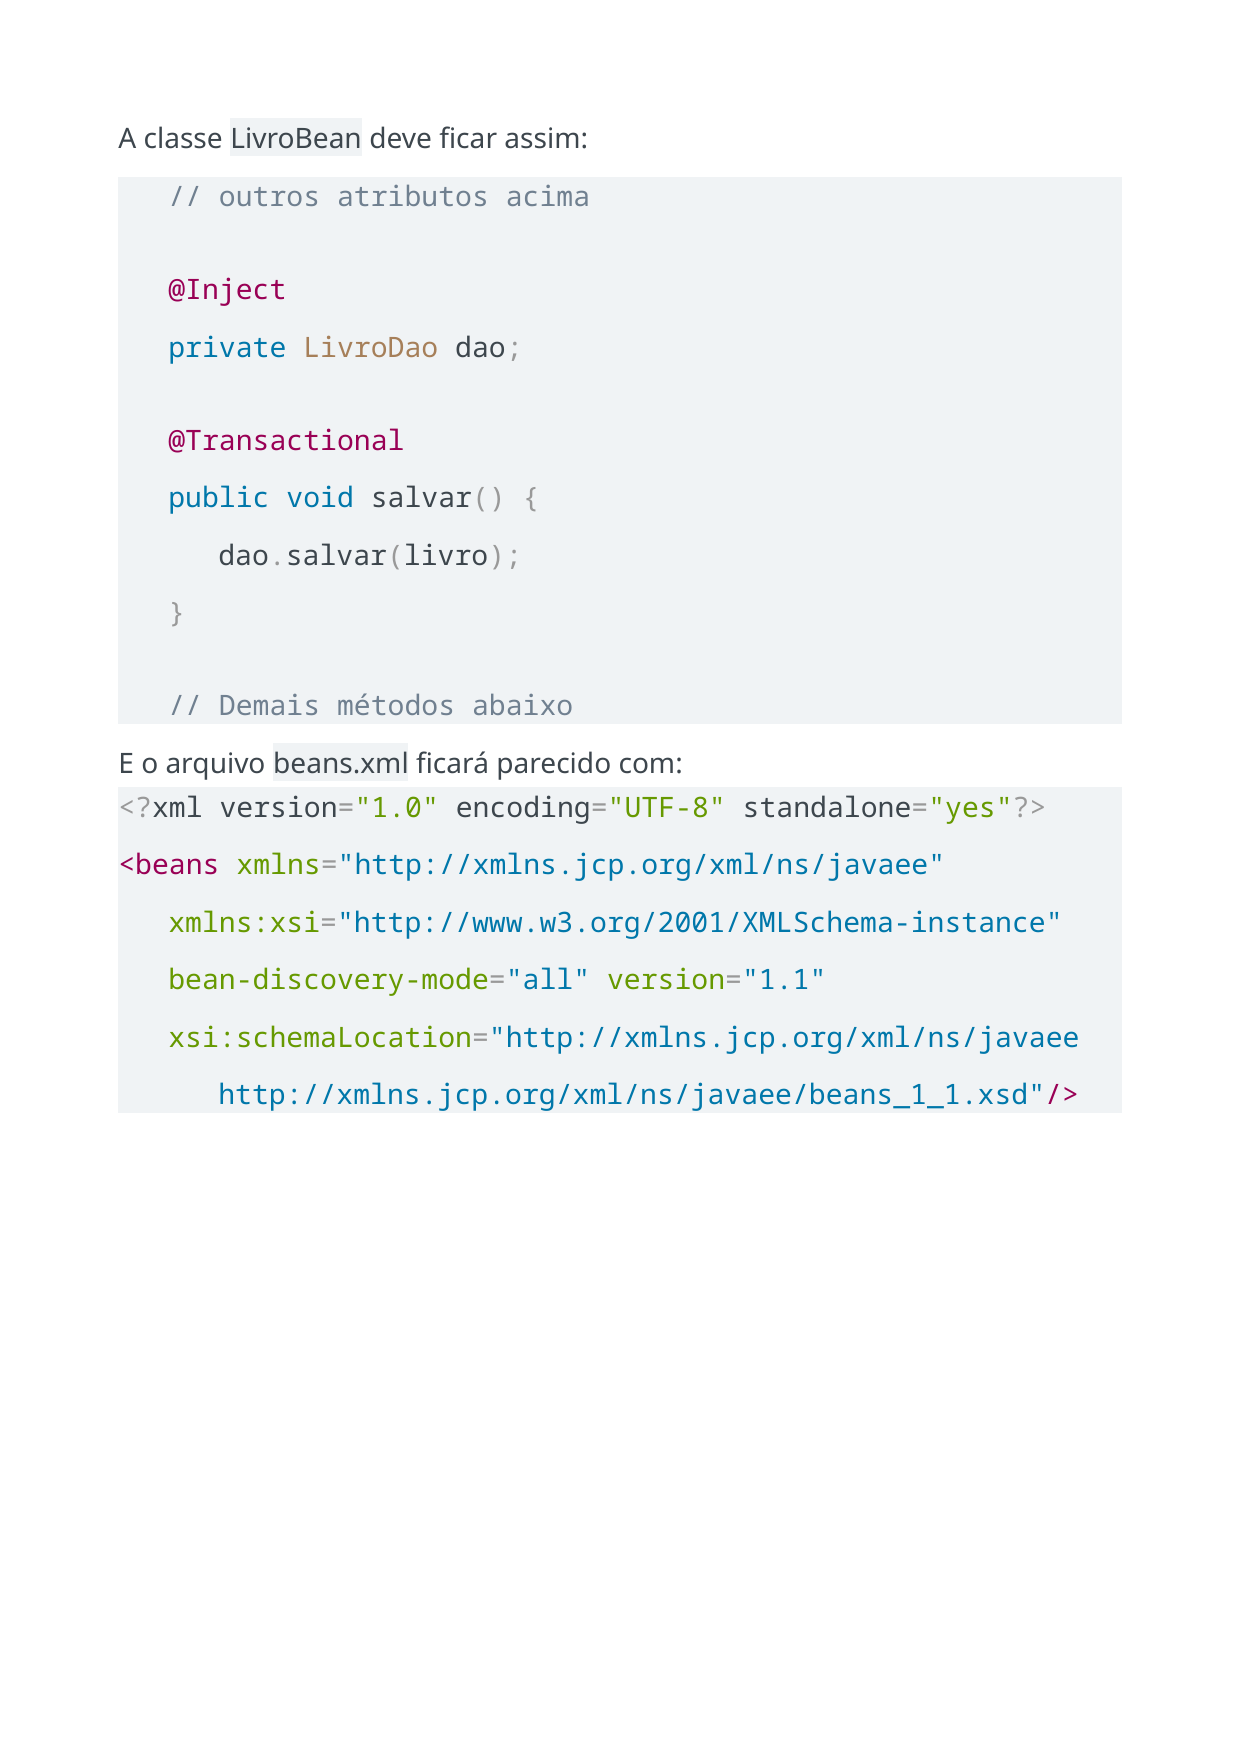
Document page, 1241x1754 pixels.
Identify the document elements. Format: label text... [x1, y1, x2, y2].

text xmlns:xsi="http://www.w3.org/2001/XMLSchema-instance" [118, 902, 1122, 940]
text private LivroDao dao; [118, 327, 1122, 366]
text dao.salvar(livro); [118, 535, 1122, 573]
text <beans xmlns="http://xmlns.jcp.org/xml/ns/javaee" [118, 844, 1122, 883]
text http://xmlns.jcp.org/xml/ns/javaee/beans_1_1.xsd"/> [118, 1074, 1122, 1113]
text // outros atributos acima [118, 177, 1122, 215]
text } [118, 593, 1122, 631]
text E o arquivo beans.xml ficará parecido com: [118, 743, 1122, 781]
text <?xml version="1.0" encoding="UTF-8" standalone="yes"?> [118, 787, 1122, 825]
text // Demais métodos abaixo [118, 686, 1122, 724]
text xsi:schemaLocation="http://xmlns.jcp.org/xml/ns/javaee [118, 1017, 1122, 1055]
text public void salvar() { [118, 478, 1122, 516]
text @Transactional [118, 420, 1122, 458]
text @Inject [118, 270, 1122, 308]
text bean-discovery-mode="all" version="1.1" [118, 959, 1122, 998]
text A classe LivroBean deve ficar assim: [118, 118, 1122, 156]
